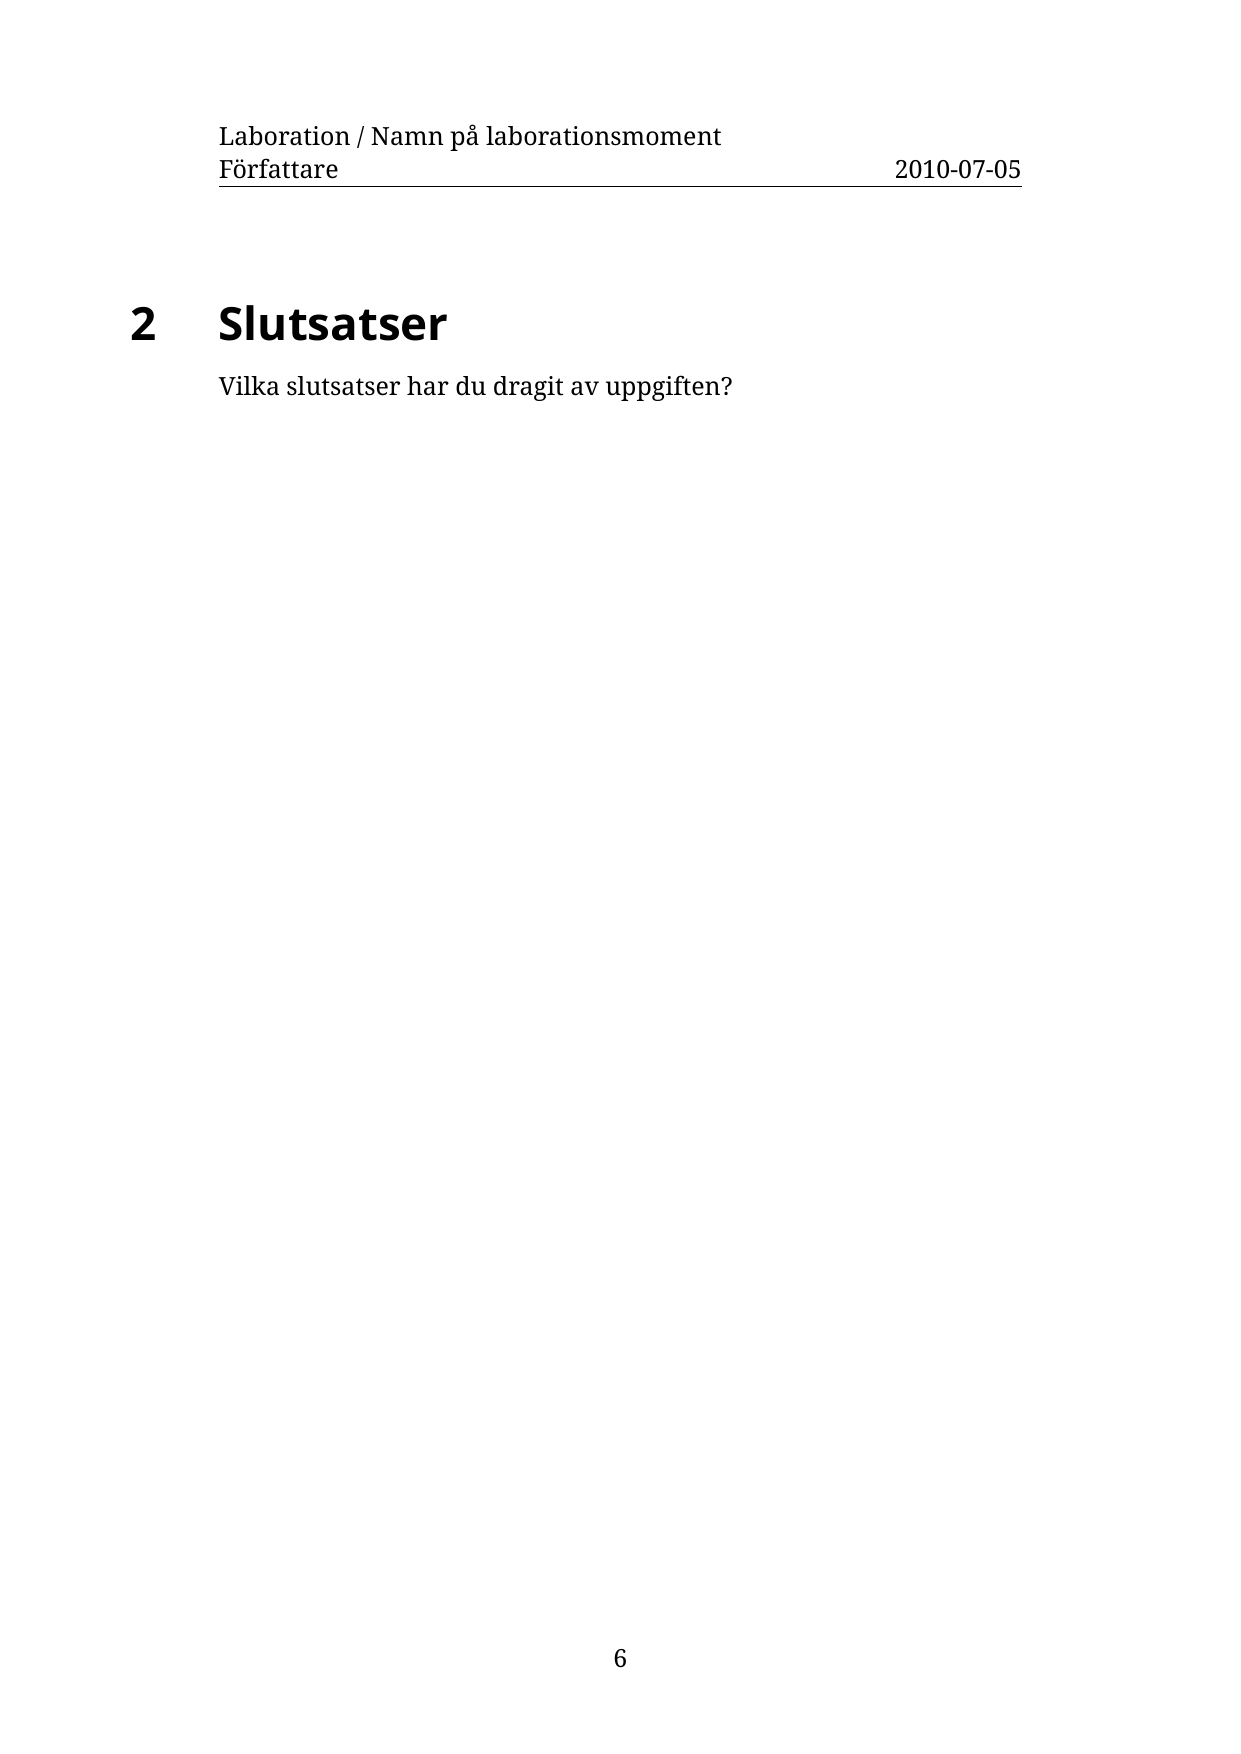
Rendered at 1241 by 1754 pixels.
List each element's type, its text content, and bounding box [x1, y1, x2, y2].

text Vilka slutsatser har du dragit av uppgiften? [218, 369, 1022, 403]
subtitle Slutsatser [130, 291, 1022, 353]
